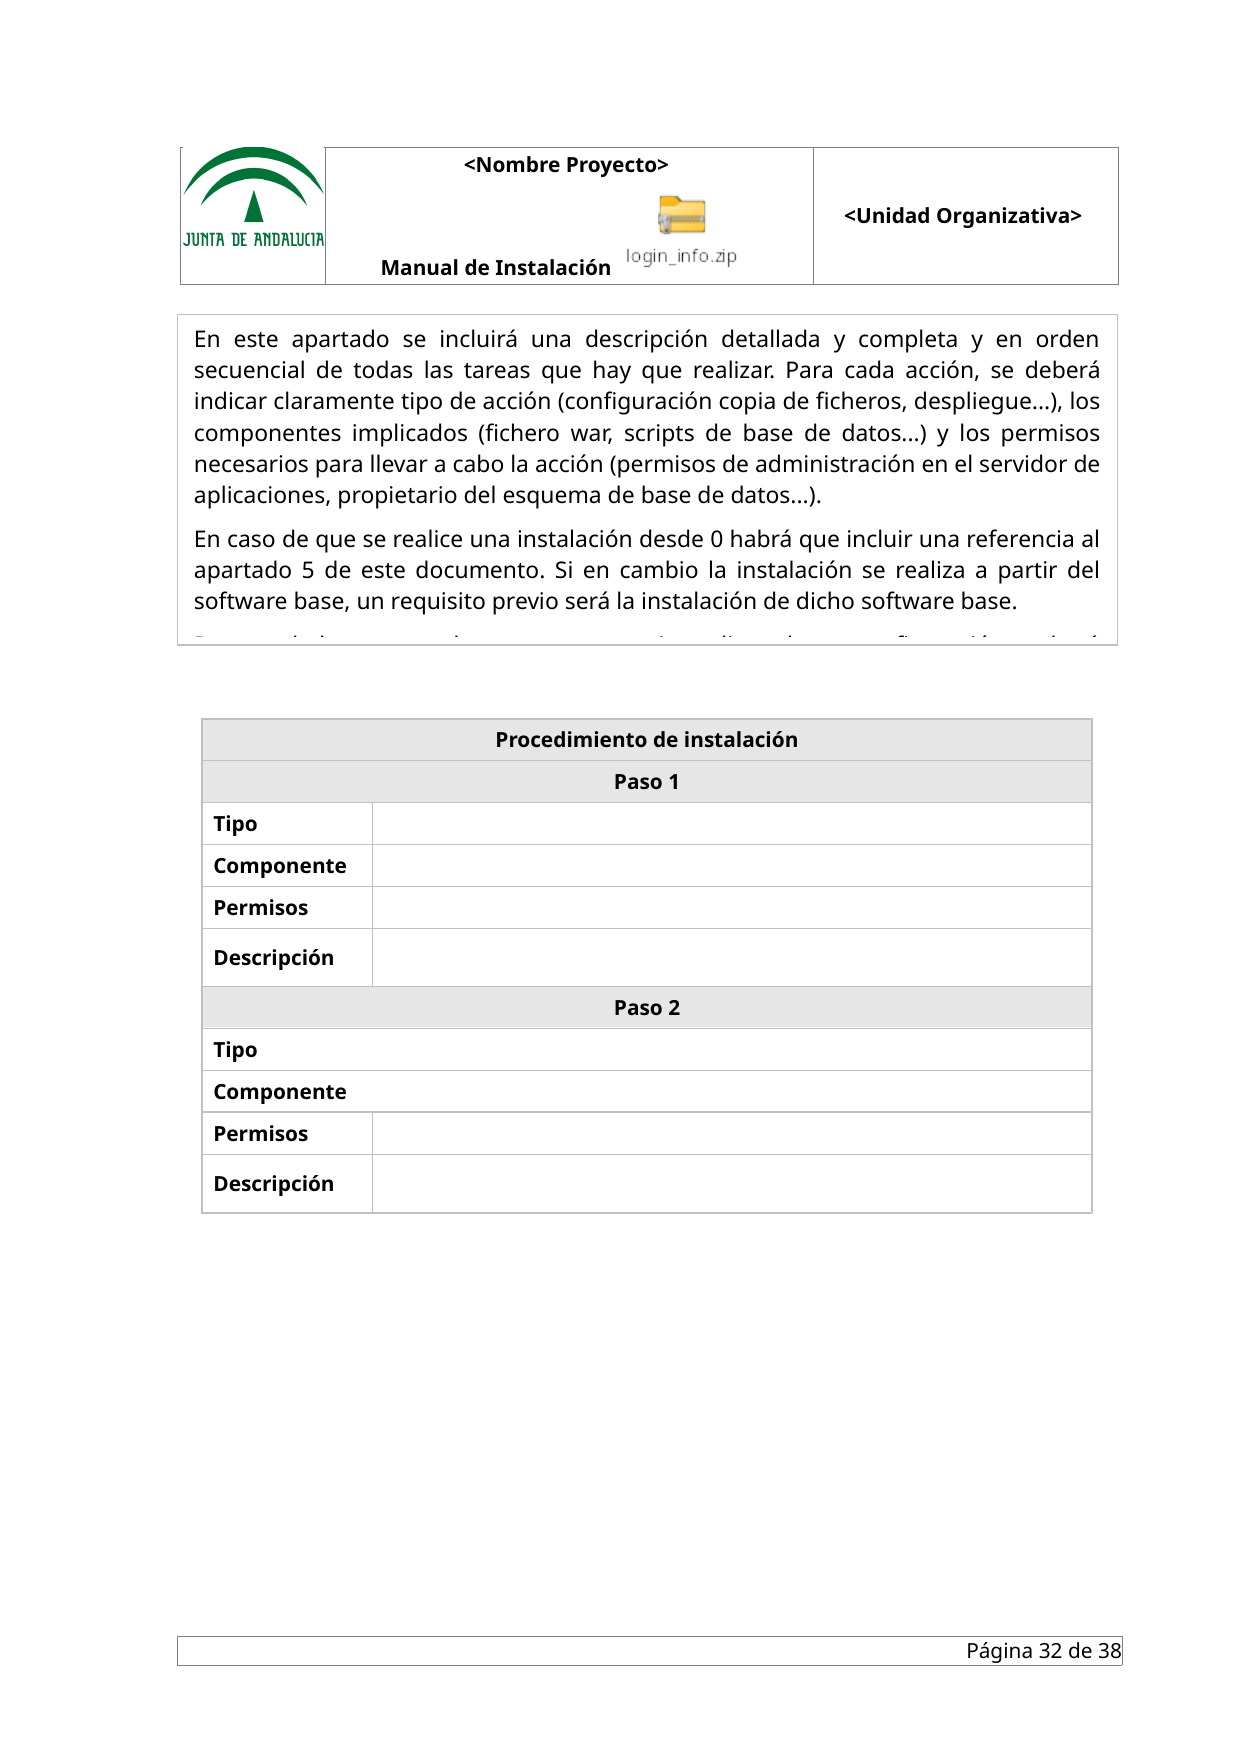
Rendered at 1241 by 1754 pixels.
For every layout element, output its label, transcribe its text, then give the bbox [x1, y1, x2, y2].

table_cell Componente [203, 1071, 372, 1111]
table_cell Componente [203, 845, 372, 886]
table_cell [373, 1029, 1091, 1069]
table_cell [373, 887, 1091, 928]
table_cell Tipo [203, 1029, 372, 1069]
table_cell [373, 845, 1091, 886]
table_cell Tipo [203, 803, 372, 844]
table_cell [373, 803, 1091, 844]
table_cell Paso 1 [203, 761, 1091, 802]
text Por otro lado, en caso de que sea necesario realizar alguna configuración, se hará referencia a la descripción realizada en el apartado 6 de este documento. [194, 629, 1101, 636]
table_cell [373, 1113, 1091, 1153]
text En este apartado se incluirá una descripción detallada y completa y en orden secuencial de todas las tareas que hay que realizar. Para cada acción, se deberá indicar claramente tipo de acción (configuración copia de ficheros, despliegue...), los componentes implicados (fichero war, scripts de base de datos...) y los permisos necesarios para llevar a cabo la acción (permisos de administración en el servidor de aplicaciones, propietario del esquema de base de datos...). [194, 323, 1101, 510]
table_cell Permisos [203, 1113, 372, 1153]
table_cell Descripción [203, 1155, 372, 1211]
table_cell Descripción [203, 929, 372, 986]
table_cell Permisos [203, 887, 372, 928]
table_cell [373, 929, 1091, 986]
table_cell [373, 1071, 1091, 1111]
table_cell [373, 1155, 1091, 1211]
text En caso de que se realice una instalación desde 0 habrá que incluir una referencia al apartado 5 de este documento. Si en cambio la instalación se realiza a partir del software base, un requisito previo será la instalación de dicho software base. [194, 523, 1101, 616]
table_cell Paso 2 [203, 987, 1091, 1027]
table_header Procedimiento de instalación [203, 720, 1091, 760]
